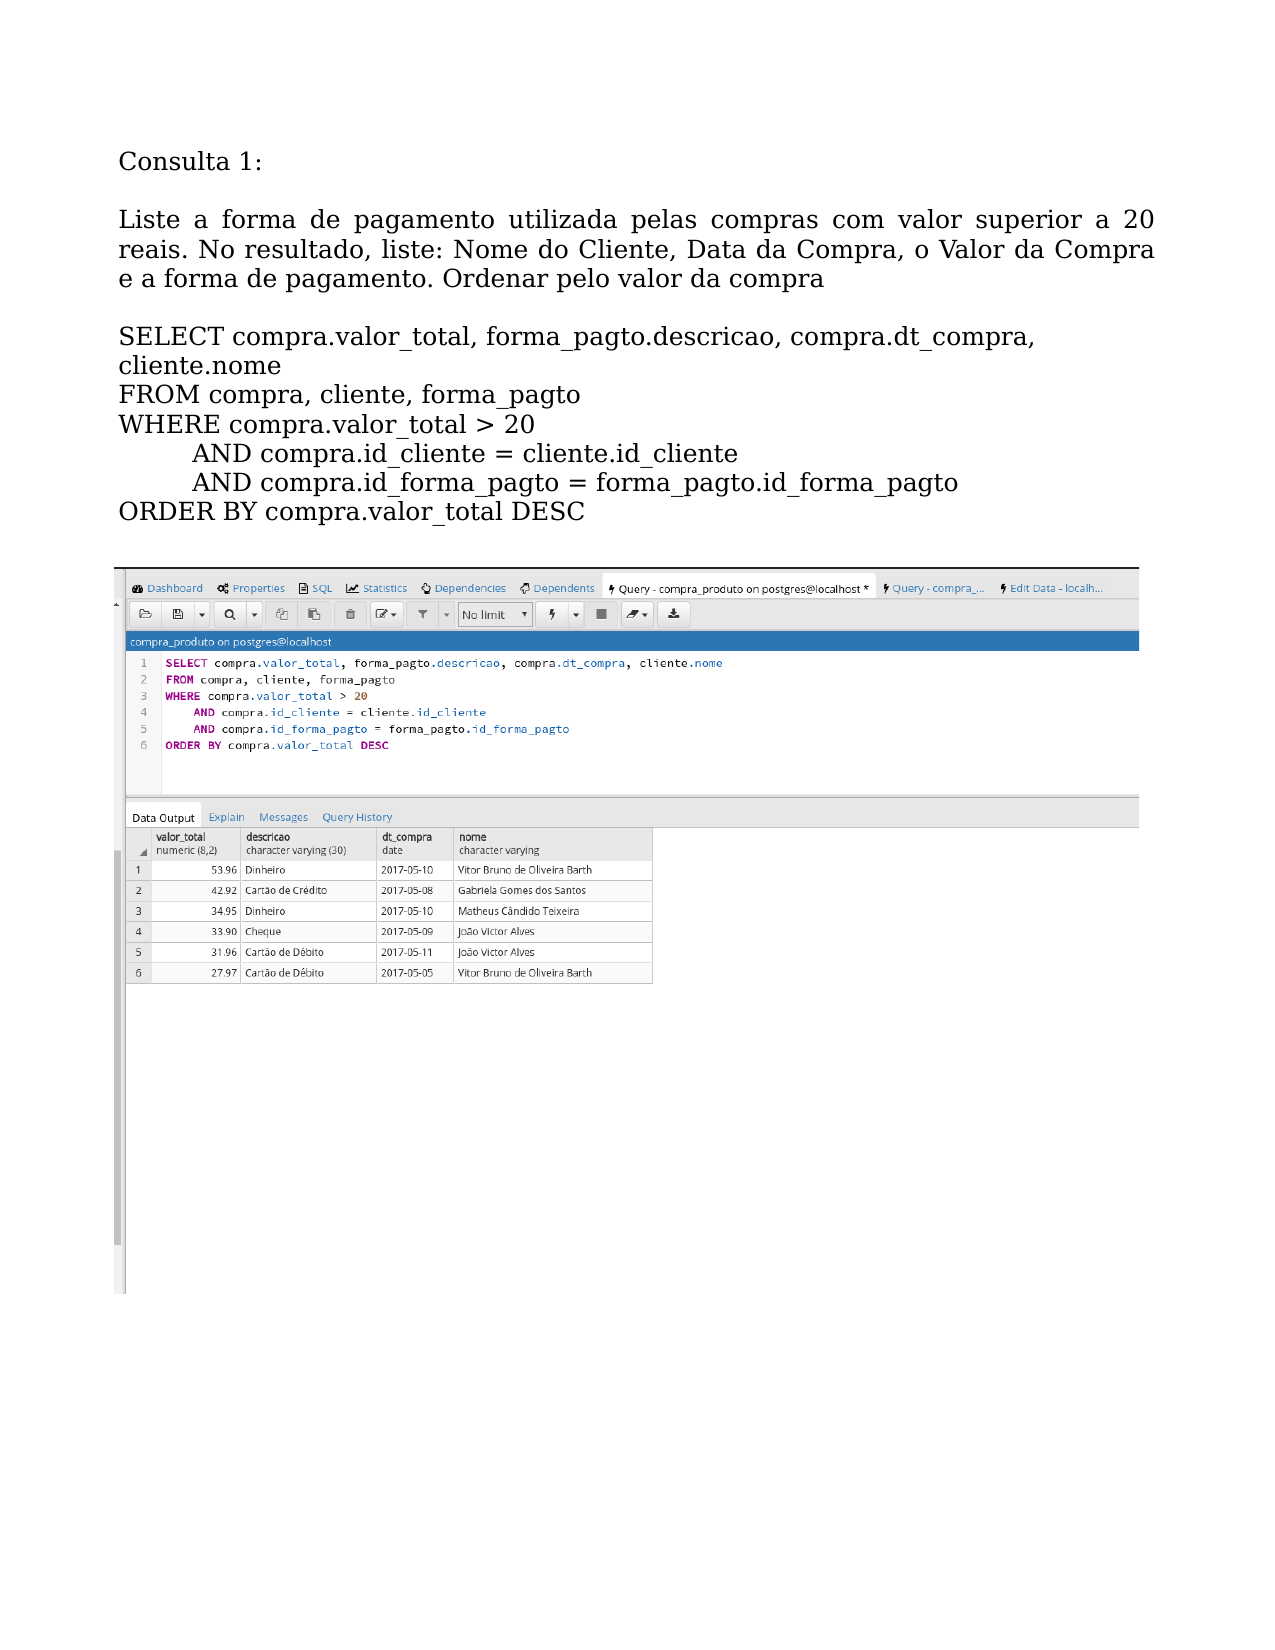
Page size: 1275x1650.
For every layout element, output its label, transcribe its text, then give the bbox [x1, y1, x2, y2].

text Consulta 1: [118, 147, 1157, 176]
text AND compra.id_cliente = cliente.id_cliente [118, 439, 1157, 468]
picture [114, 567, 1140, 1294]
text SELECT compra.valor_total, forma_pagto.descricao, compra.dt_compra, cliente.nome [118, 322, 1157, 381]
text Liste a forma de pagamento utilizada pelas compras com valor superior a 20 reais. No resultado, liste: Nome do Cliente, Data da Compra, o Valor da Compra e a forma de pagamento. Ordenar pelo valor da compra [118, 206, 1157, 293]
text AND compra.id_forma_pagto = forma_pagto.id_forma_pagto [118, 468, 1157, 497]
text WHERE compra.valor_total > 20 [118, 410, 1157, 439]
text ORDER BY compra.valor_total DESC [118, 497, 1157, 526]
text FROM compra, cliente, forma_pagto [118, 381, 1157, 410]
